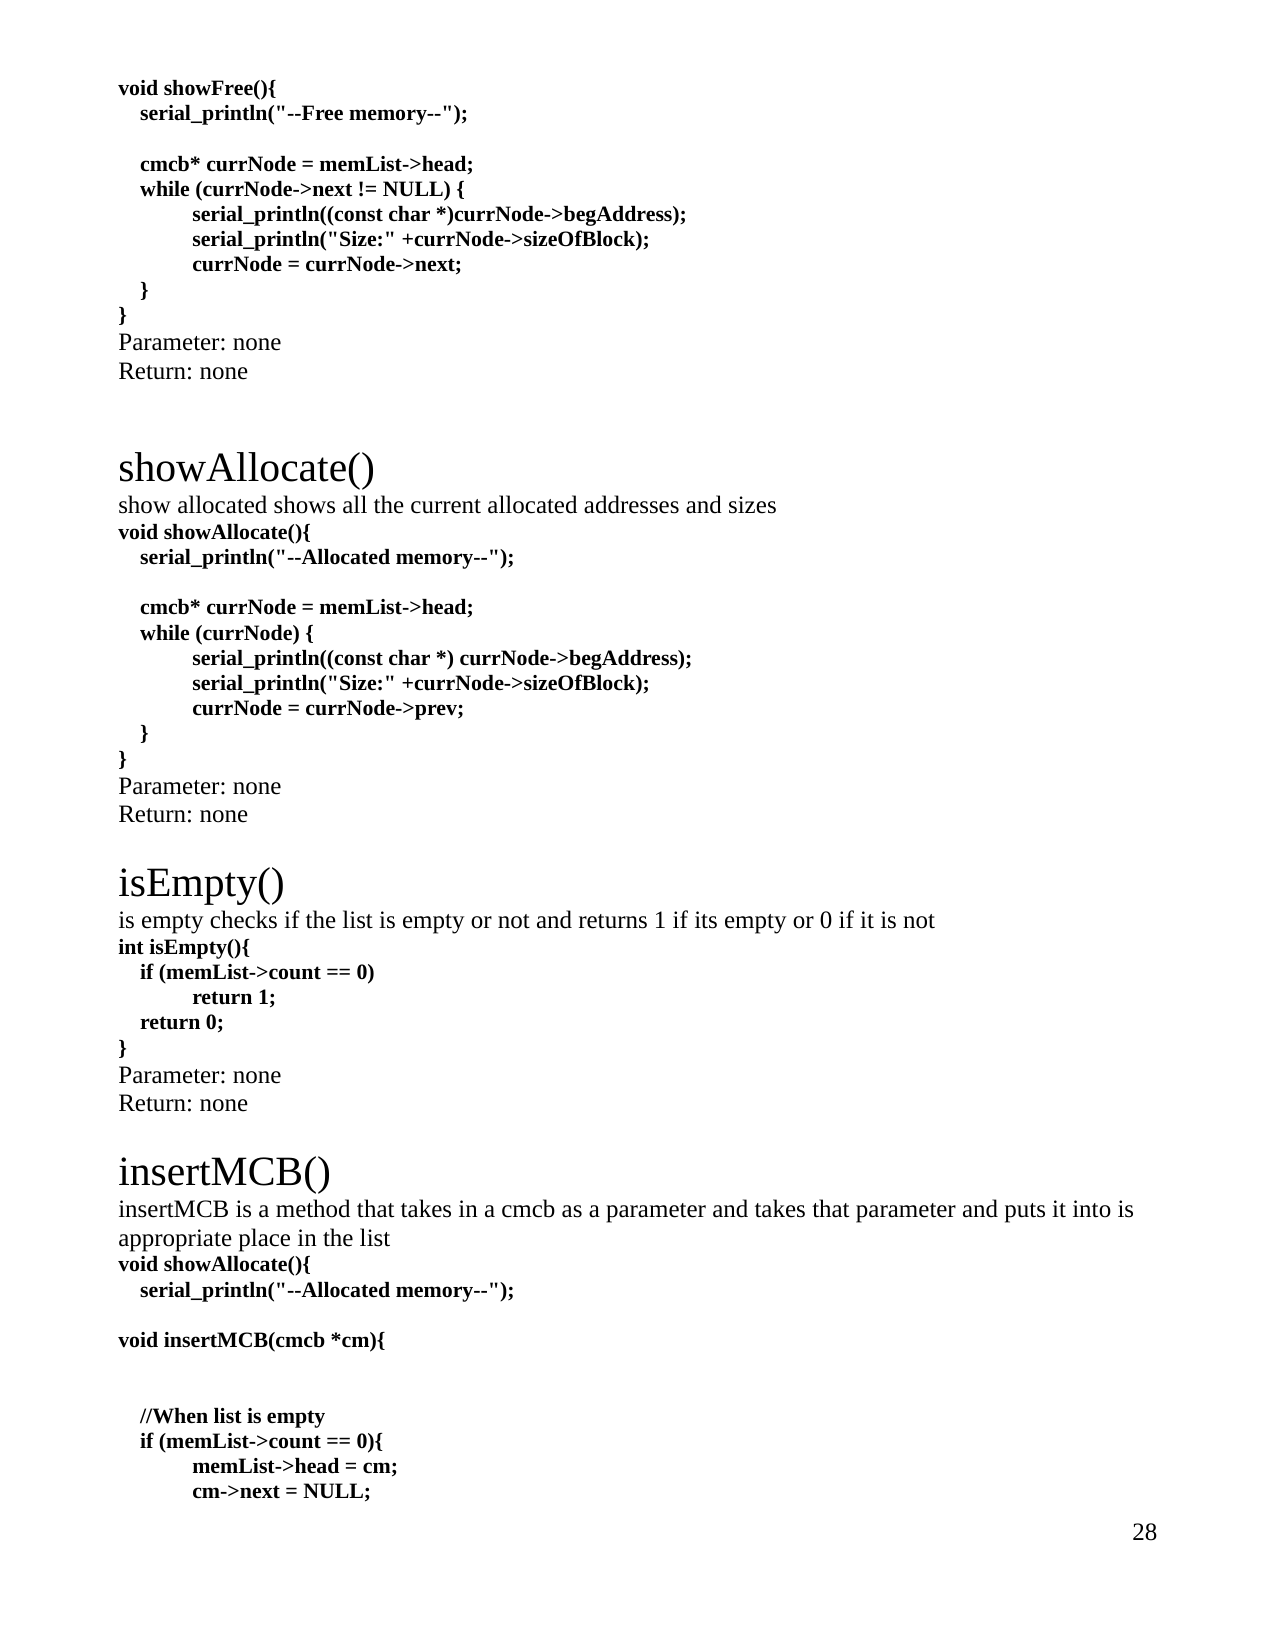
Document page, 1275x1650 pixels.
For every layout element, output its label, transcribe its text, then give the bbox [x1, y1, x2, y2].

text Return: none [118, 799, 1157, 828]
text Parameter: none [118, 771, 1157, 799]
text serial_println("--Free memory--"); [118, 100, 1157, 125]
text serial_println((const char *) currNode->begAddress); [118, 645, 1157, 670]
text return 1; [118, 984, 1157, 1009]
text } [118, 302, 1157, 327]
text cmcb* currNode = memList->head; [118, 594, 1157, 619]
text isEmpty() [118, 857, 1157, 905]
text insertMCB() [118, 1146, 1157, 1194]
text if (memList->count == 0){ [118, 1428, 1157, 1453]
text serial_println("--Allocated memory--"); [118, 1277, 1157, 1302]
text while (currNode) { [118, 619, 1157, 645]
text Return: none [118, 356, 1157, 384]
text cm->next = NULL; [118, 1478, 1157, 1503]
text Parameter: none [118, 327, 1157, 356]
text memList->head = cm; [118, 1453, 1157, 1478]
text return 0; [118, 1009, 1157, 1034]
text while (currNode->next != NULL) { [118, 176, 1157, 201]
text is empty checks if the list is empty or not and returns 1 if its empty or 0 if it is not [118, 905, 1157, 934]
text void showFree(){ [118, 75, 1157, 100]
text serial_println("Size:" +currNode->sizeOfBlock); [118, 670, 1157, 695]
text } [118, 1034, 1157, 1060]
text currNode = currNode->prev; [118, 695, 1157, 720]
text serial_println("--Allocated memory--"); [118, 544, 1157, 569]
text Return: none [118, 1088, 1157, 1117]
text int isEmpty(){ [118, 934, 1157, 959]
text void insertMCB(cmcb *cm){ [118, 1327, 1157, 1352]
text Parameter: none [118, 1060, 1157, 1088]
text showAllocate() [118, 442, 1157, 490]
text serial_println("Size:" +currNode->sizeOfBlock); [118, 226, 1157, 251]
text } [118, 746, 1157, 771]
text show allocated shows all the current allocated addresses and sizes [118, 490, 1157, 519]
text serial_println((const char *)currNode->begAddress); [118, 201, 1157, 226]
text //When list is empty [118, 1403, 1157, 1428]
text } [118, 720, 1157, 746]
text } [118, 277, 1157, 302]
text void showAllocate(){ [118, 1251, 1157, 1277]
text cmcb* currNode = memList->head; [118, 151, 1157, 176]
text void showAllocate(){ [118, 519, 1157, 544]
text currNode = currNode->next; [118, 251, 1157, 277]
text if (memList->count == 0) [118, 959, 1157, 984]
text insertMCB is a method that takes in a cmcb as a parameter and takes that parameter and puts it into is appropriate place in the list [118, 1194, 1157, 1251]
